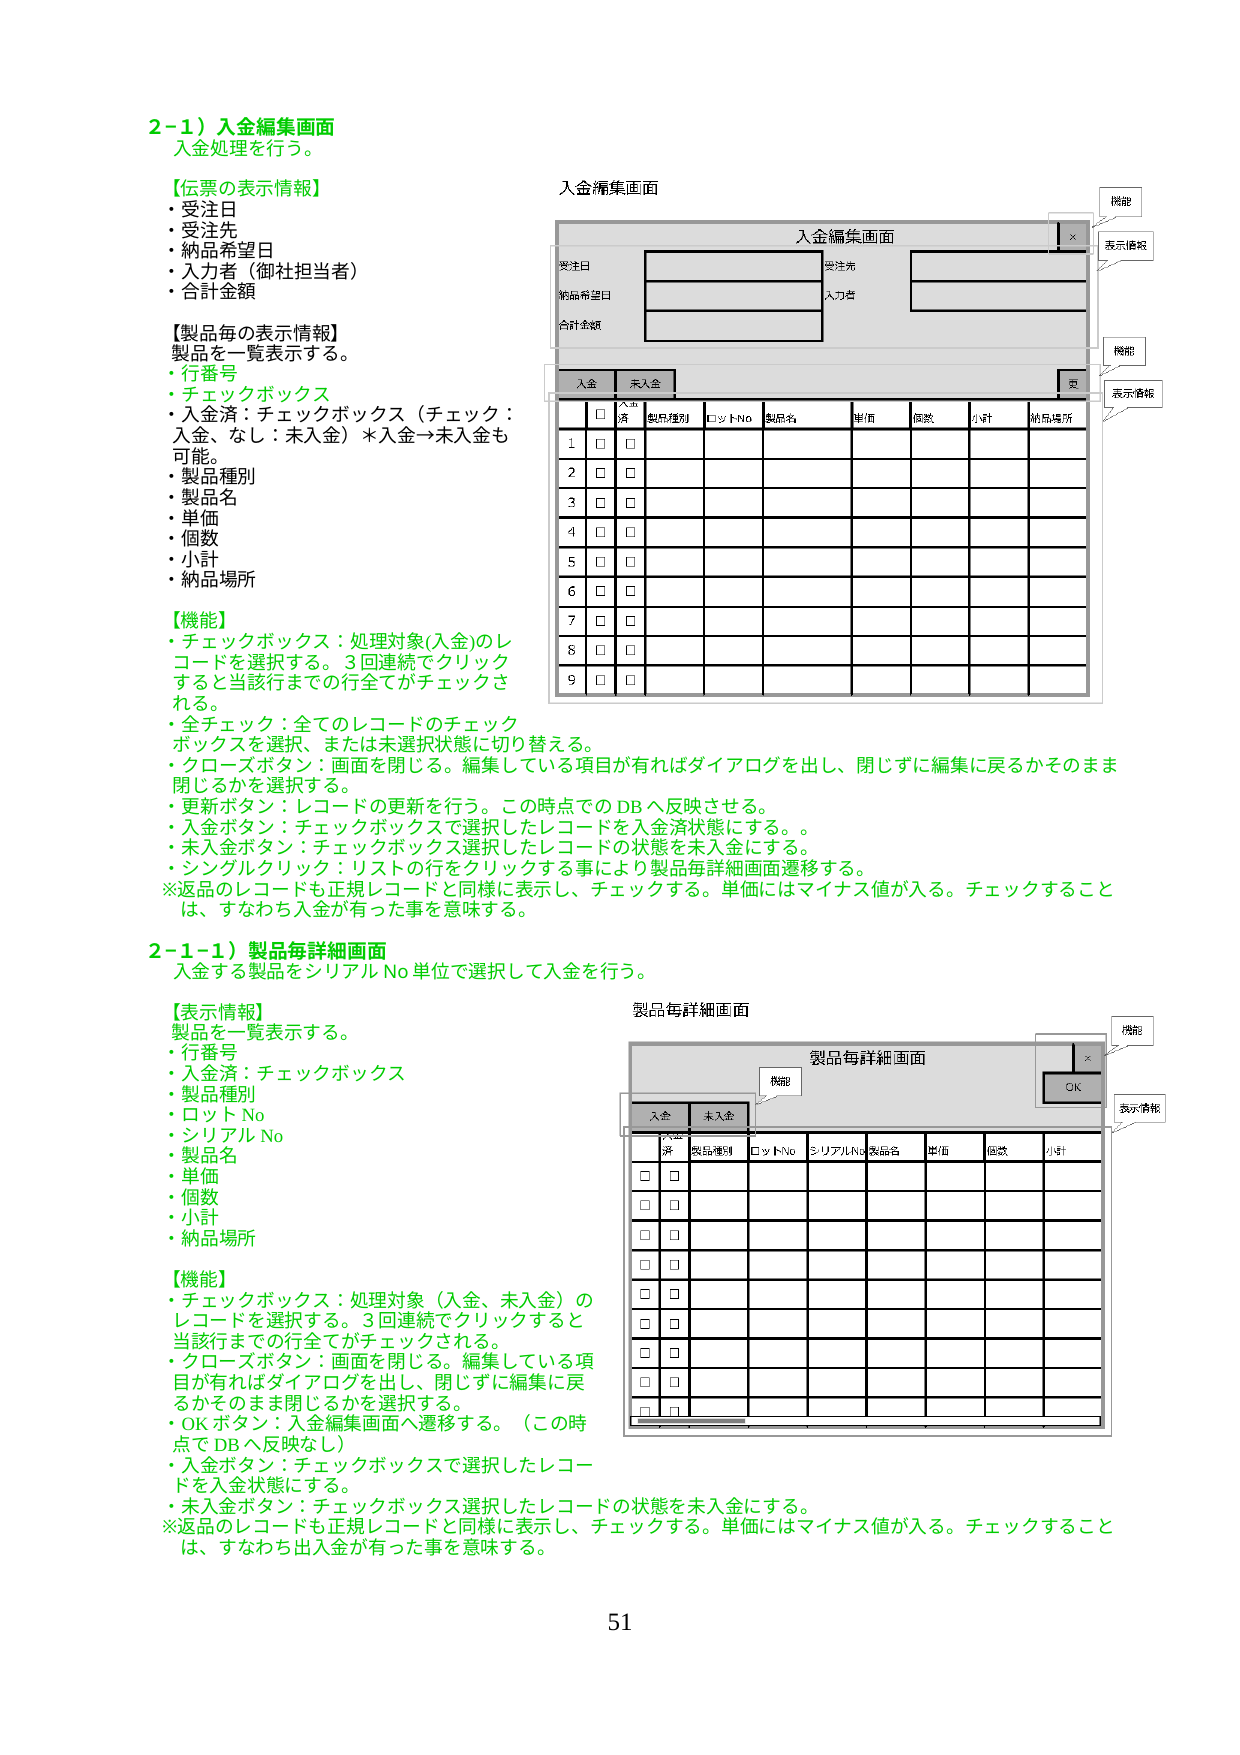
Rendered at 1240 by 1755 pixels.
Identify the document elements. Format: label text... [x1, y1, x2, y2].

text ・納品希望日 [163, 241, 523, 262]
text ・OKボタン：入金編集画面へ遷移する。（この時点でDBへ反映なし） [163, 1414, 601, 1456]
text ・チェックボックス：処理対象(入金)のレコードを選択する。３回連続でクリックすると当該行までの行全てがチェックされる。 [163, 632, 523, 714]
text ・行番号 [163, 364, 523, 385]
text ・ロットNo [163, 1105, 601, 1126]
text ・未入金ボタン：チェックボックス選択したレコードの状態を未入金にする。 [162, 1497, 1121, 1517]
text ・チェックボックス：処理対象（入金、未入金）のレコードを選択する。３回連続でクリックすると当該行までの行全てがチェックされる。 [162, 1291, 601, 1352]
text 製品を一覧表示する。 [171, 1023, 601, 1043]
text ※返品のレコードも正規レコードと同様に表示し、チェックする。単価にはマイナス値が入る。チェックすることは、すなわち出入金が有った事を意味する。 [162, 1517, 1121, 1559]
picture [523, 177, 1181, 721]
text ・製品種別 [163, 1084, 601, 1105]
text ・クローズボタン：画面を閉じる。編集している項目が有ればダイアログを出し、閉じずに編集に戻るかそのまま閉じるかを選択する。 [163, 756, 1121, 797]
text ・納品場所 [163, 1229, 601, 1249]
text 【機能】 [162, 1270, 601, 1291]
text 【機能】 [162, 611, 523, 632]
text ・製品名 [163, 1146, 601, 1167]
picture [601, 999, 1184, 1456]
text ・全チェック：全てのレコードのチェックボックスを選択、または未選択状態に切り替える。 [162, 714, 1121, 756]
text ・シングルクリック：リストの行をクリックする事により製品毎詳細画面遷移する。 [163, 859, 1121, 879]
text 入金する製品をシリアルNo単位で選択して入金を行う。 [162, 962, 1121, 982]
text ※返品のレコードも正規レコードと同様に表示し、チェックする。単価にはマイナス値が入る。チェックすることは、すなわち入金が有った事を意味する。 [162, 879, 1121, 921]
text 【製品毎の表示情報】 [162, 323, 523, 344]
text ２−１−１）製品毎詳細画面 [146, 941, 1121, 962]
text 入金処理を行う。 [162, 139, 1121, 159]
text ・未入金ボタン：チェックボックス選択したレコードの状態を未入金にする。 [163, 838, 1121, 859]
text ・受注日 [163, 200, 523, 221]
text ・納品場所 [163, 570, 523, 591]
text ・受注先 [163, 221, 523, 241]
text ・チェックボックス [162, 385, 523, 405]
text ・入力者（御社担当者） [163, 262, 523, 282]
text ・入金ボタン：チェックボックスで選択したレコードを入金済状態にする。。 [163, 818, 1121, 838]
text ・入金ボタン：チェックボックスで選択したレコードを入金状態にする。 [162, 1456, 1121, 1497]
text ・入金済：チェックボックス [163, 1064, 601, 1084]
text ・小計 [163, 1208, 601, 1229]
text ・入金済：チェックボックス（チェック：入金、なし：未入金）＊入金→未入金も可能。 [163, 405, 523, 467]
text 【表示情報】 [162, 1002, 601, 1023]
text ２−１）入金編集画面 [146, 118, 1121, 139]
text ・製品名 [163, 488, 523, 508]
text ・シリアルNo [163, 1126, 601, 1146]
text ・単価 [163, 508, 523, 529]
text 製品を一覧表示する。 [171, 344, 523, 364]
text ・クローズボタン：画面を閉じる。編集している項目が有ればダイアログを出し、閉じずに編集に戻るかそのまま閉じるかを選択する。 [162, 1352, 601, 1414]
text ・単価 [163, 1167, 601, 1188]
text ・小計 [163, 550, 523, 570]
text ・製品種別 [163, 467, 523, 488]
text ・個数 [163, 1188, 601, 1208]
text 【伝票の表示情報】 [162, 179, 523, 200]
text ・行番号 [163, 1043, 601, 1064]
text ・個数 [163, 529, 523, 550]
text ・更新ボタン：レコードの更新を行う。この時点でのDBへ反映させる。 [163, 797, 1121, 818]
text ・合計金額 [163, 282, 523, 303]
